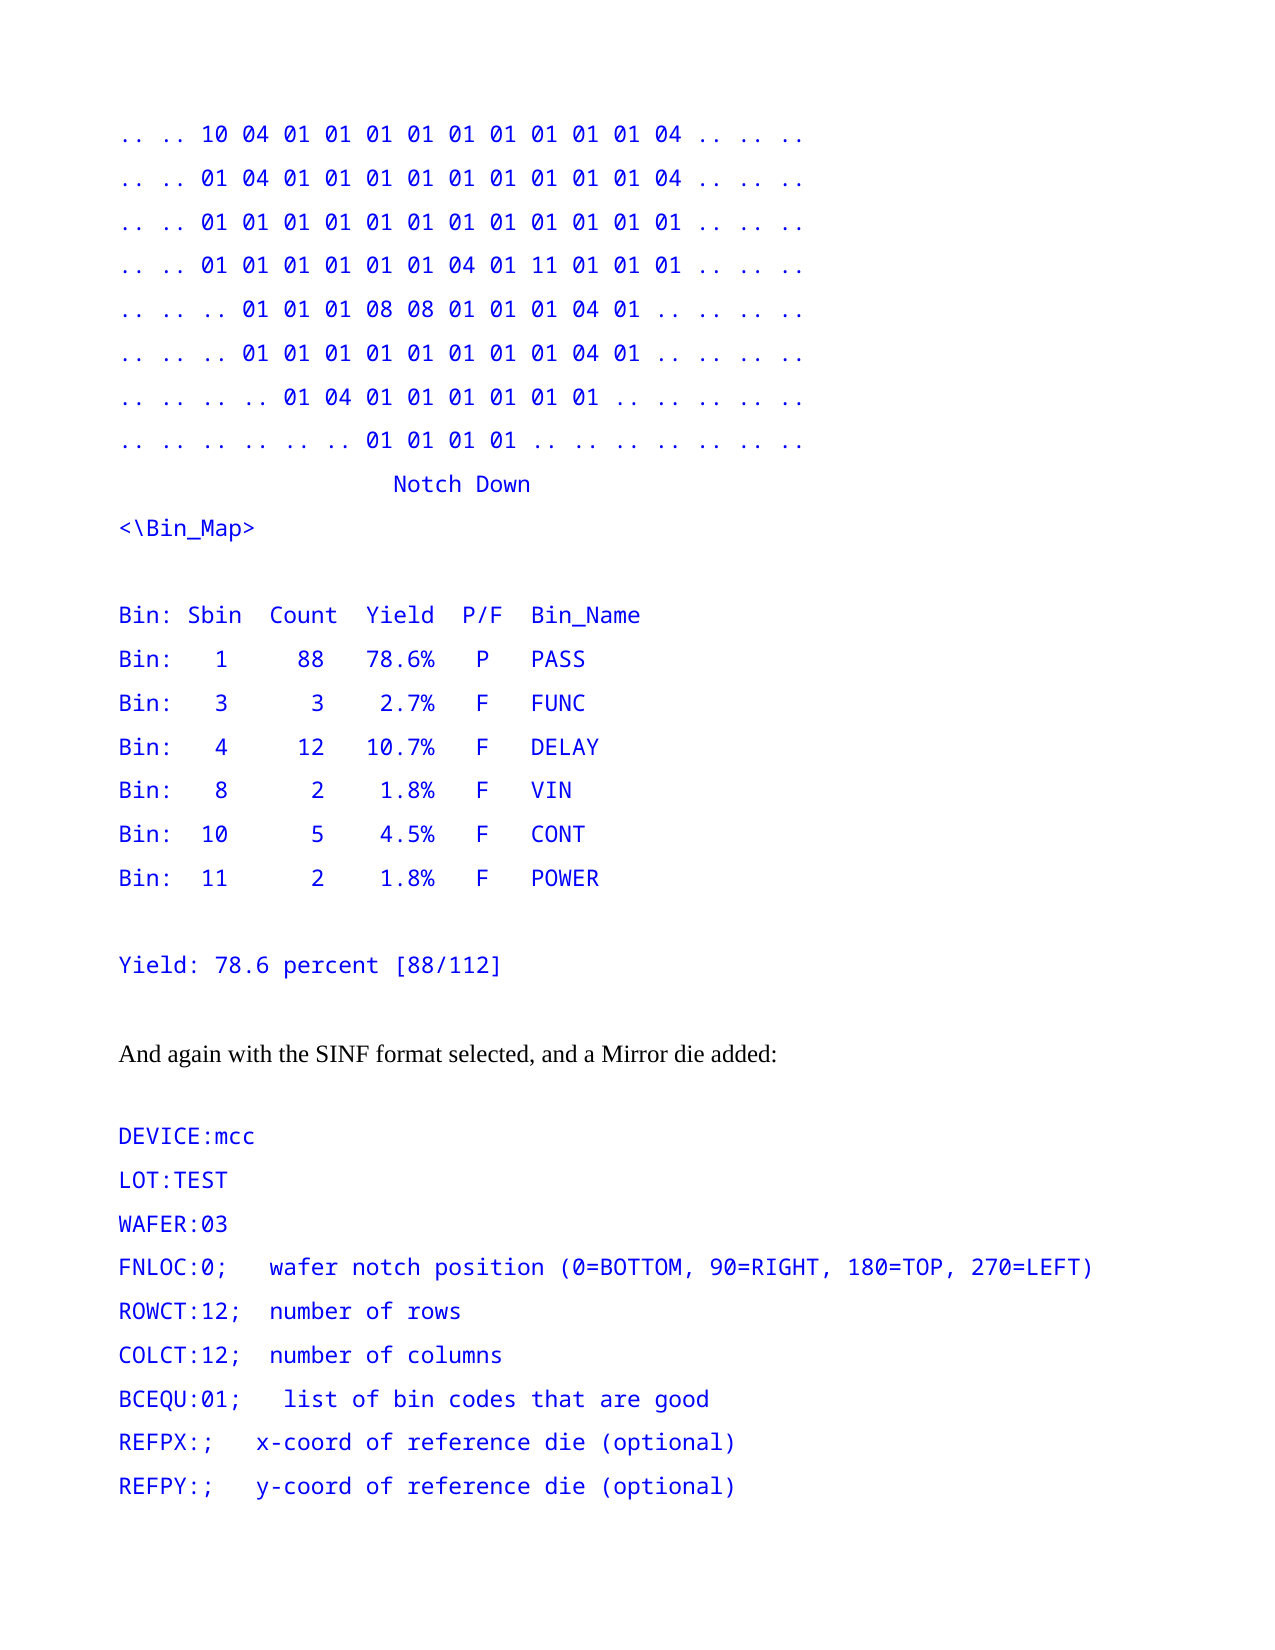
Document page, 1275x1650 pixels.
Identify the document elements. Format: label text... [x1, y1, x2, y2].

text COLCT:12; number of columns [118, 1339, 1157, 1370]
text Bin: 10 5 4.5% F CONT [118, 818, 1157, 849]
text Notch Down [118, 468, 1157, 499]
text Yield: 78.6 percent [88/112] [118, 949, 1157, 981]
text .. .. 01 04 01 01 01 01 01 01 01 01 01 04 .. .. .. [118, 162, 1157, 193]
text .. .. .. 01 01 01 08 08 01 01 01 04 01 .. .. .. .. [118, 293, 1157, 324]
text REFPY:; y-coord of reference die (optional) [118, 1470, 1157, 1501]
text Bin: Sbin Count Yield P/F Bin_Name [118, 599, 1157, 631]
text DEVICE:mcc [118, 1120, 1157, 1151]
text .. .. .. 01 01 01 01 01 01 01 01 04 01 .. .. .. .. [118, 337, 1157, 368]
text <\Bin_Map> [118, 512, 1157, 543]
text BCEQU:01; list of bin codes that are good [118, 1383, 1157, 1414]
text LOT:TEST [118, 1164, 1157, 1195]
text Bin: 4 12 10.7% F DELAY [118, 731, 1157, 762]
text Bin: 8 2 1.8% F VIN [118, 774, 1157, 806]
text Bin: 11 2 1.8% F POWER [118, 862, 1157, 893]
text WAFER:03 [118, 1208, 1157, 1239]
text FNLOC:0; wafer notch position (0=BOTTOM, 90=RIGHT, 180=TOP, 270=LEFT) [118, 1251, 1157, 1283]
text .. .. .. .. 01 04 01 01 01 01 01 01 .. .. .. .. .. [118, 381, 1157, 412]
text ROWCT:12; number of rows [118, 1295, 1157, 1326]
text Bin: 3 3 2.7% F FUNC [118, 687, 1157, 718]
text .. .. 01 01 01 01 01 01 04 01 11 01 01 01 .. .. .. [118, 249, 1157, 281]
text Bin: 1 88 78.6% P PASS [118, 643, 1157, 674]
text .. .. 10 04 01 01 01 01 01 01 01 01 01 04 .. .. .. [118, 118, 1157, 149]
text And again with the SINF format selected, and a Mirror die added: [118, 1040, 1157, 1067]
text .. .. .. .. .. .. 01 01 01 01 .. .. .. .. .. .. .. [118, 424, 1157, 456]
text REFPX:; x-coord of reference die (optional) [118, 1426, 1157, 1458]
text .. .. 01 01 01 01 01 01 01 01 01 01 01 01 .. .. .. [118, 206, 1157, 237]
